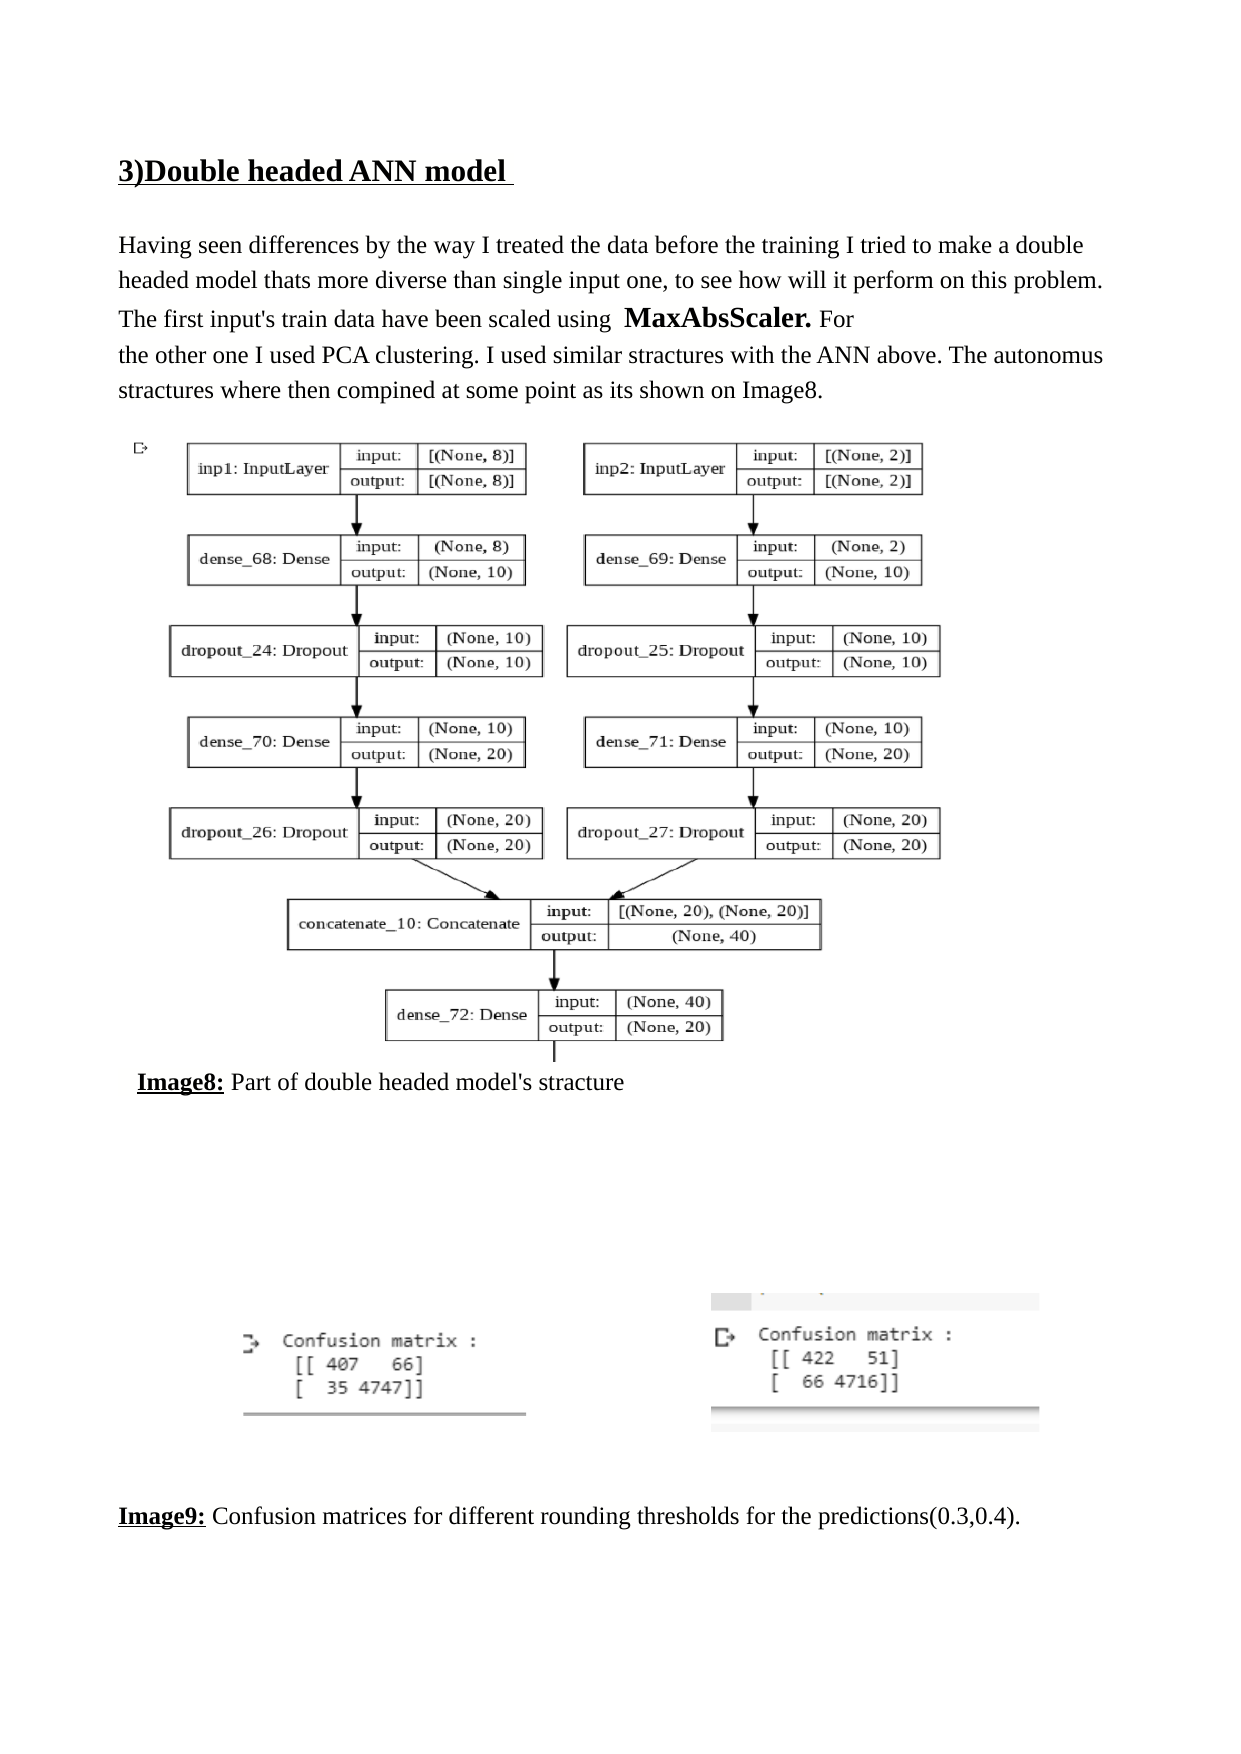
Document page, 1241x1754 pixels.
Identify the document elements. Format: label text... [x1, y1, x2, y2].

picture [711, 1293, 1040, 1432]
text Having seen differences by the way I treated the data before the training I tried to make a double headed model thats more diverse than single input one, to see how will it perform on this problem. The first input's train data have been scaled using MaxAbsScaler. For [118, 230, 1122, 334]
text Image8: Part of double headed model's stracture [118, 409, 1122, 1096]
text the other one I used PCA clustering. I used similar stractures with the ANN above. The autonomus stractures where then compined at some point as its shown on Image8. [118, 340, 1122, 403]
picture [243, 1319, 527, 1416]
picture [121, 432, 1126, 1062]
text 3)Double headed ANN model [118, 153, 1122, 188]
text Image9: Confusion matrices for different rounding thresholds for the predictions(0.3,0.4). [118, 1501, 1122, 1530]
